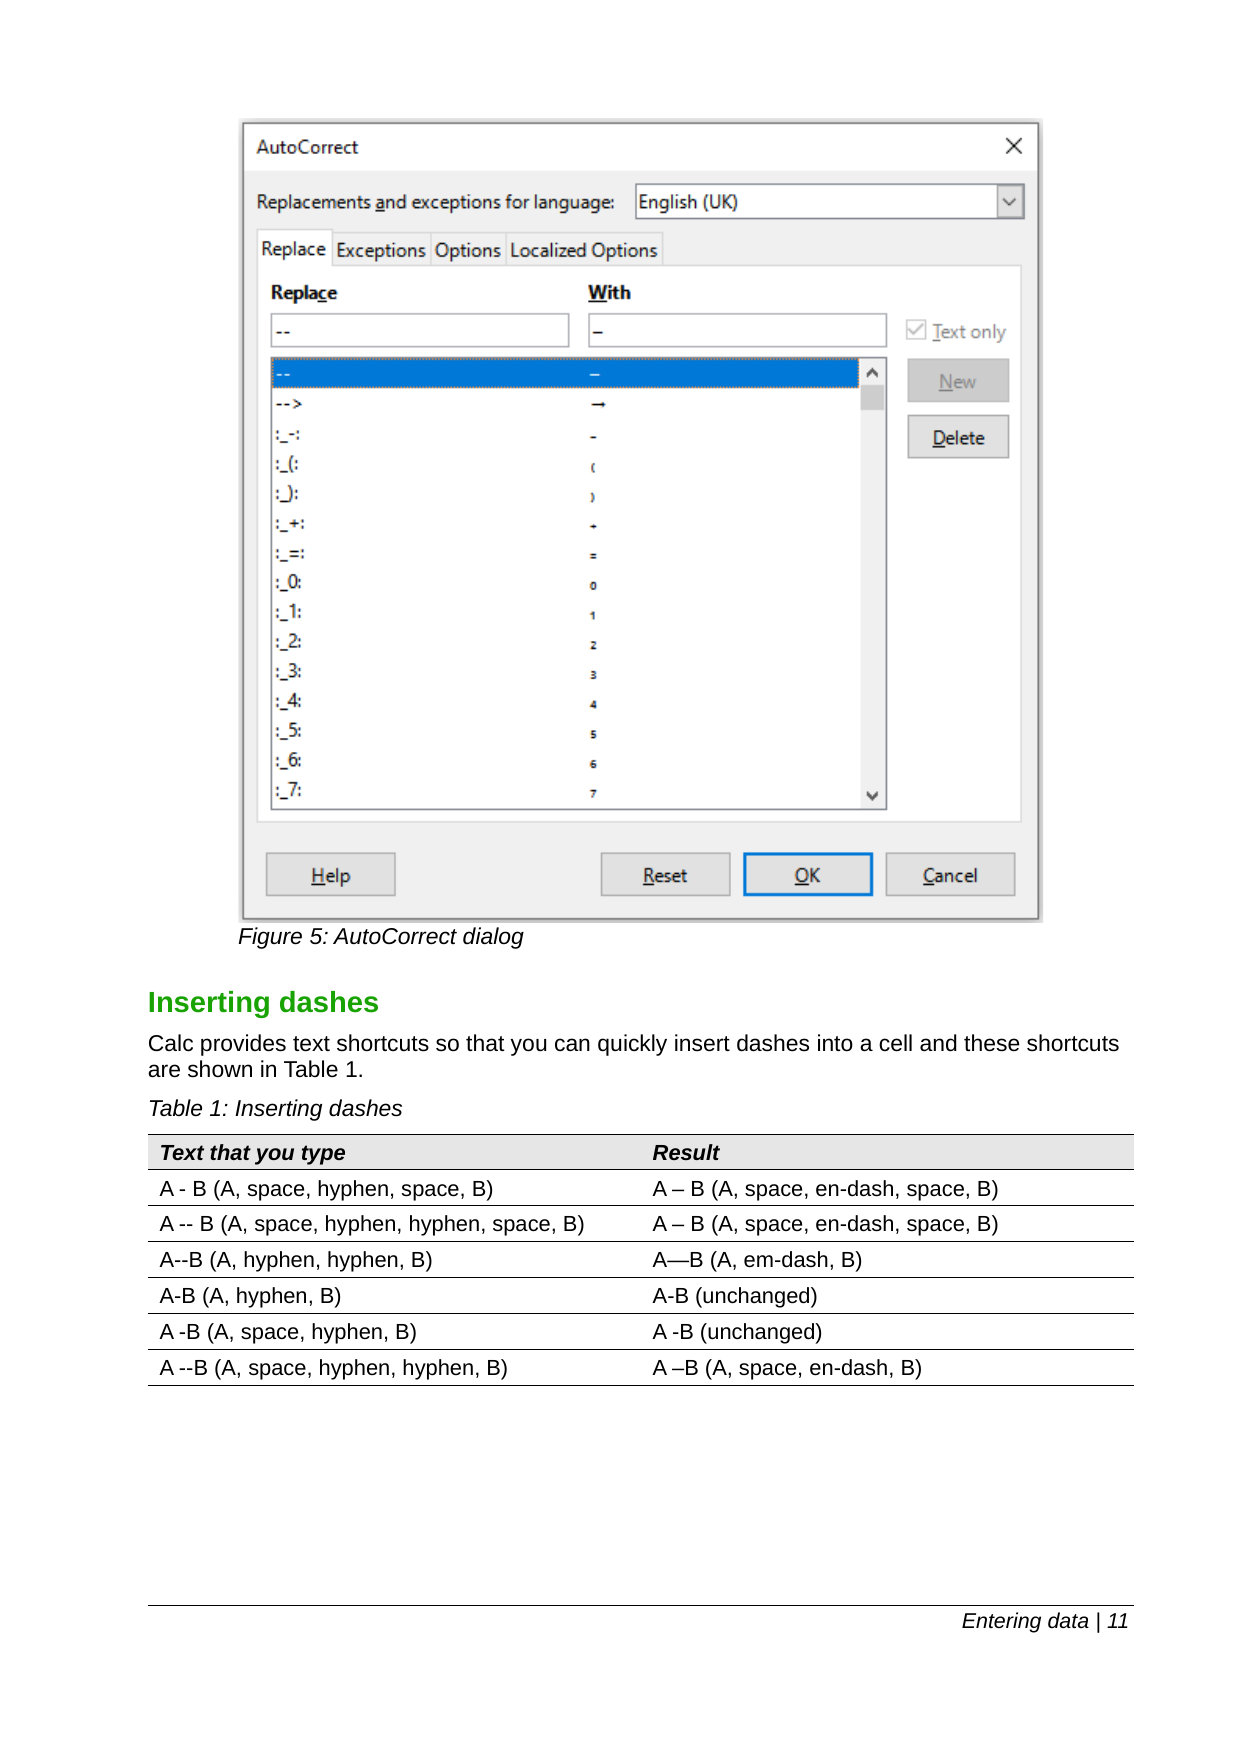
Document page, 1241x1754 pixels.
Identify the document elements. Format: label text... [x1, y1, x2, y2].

picture [238, 118, 1044, 923]
table_cell A -B (A, space, hyphen, B) [148, 1314, 641, 1349]
text Table 1: Inserting dashes [148, 1095, 1134, 1122]
table_cell A -B (unchanged) [641, 1314, 1134, 1349]
text Calc provides text shortcuts so that you can quickly insert dashes into a cell and these shortcuts are shown in Table 1. [148, 1030, 1134, 1083]
table_cell A-B (unchanged) [641, 1278, 1134, 1313]
text Figure 5: AutoCorrect dialog [238, 923, 1044, 949]
table_cell A--B (A, hyphen, hyphen, B) [148, 1242, 641, 1277]
table_cell A—B (A, em-dash, B) [641, 1242, 1134, 1277]
table_cell A - B (A, space, hyphen, space, B) [148, 1170, 641, 1205]
table_cell A --B (A, space, hyphen, hyphen, B) [148, 1350, 641, 1385]
table_cell A –B (A, space, en-dash, B) [641, 1350, 1134, 1385]
table_cell A-B (A, hyphen, B) [148, 1278, 641, 1313]
table_cell A – B (A, space, en-dash, space, B) [641, 1170, 1134, 1205]
subtitle Inserting dashes [148, 985, 1134, 1018]
table_cell A – B (A, space, en-dash, space, B) [641, 1206, 1134, 1241]
table_cell A -- B (A, space, hyphen, hyphen, space, B) [148, 1206, 641, 1241]
table_header Text that you type [148, 1135, 641, 1169]
table_header Result [641, 1135, 1134, 1169]
